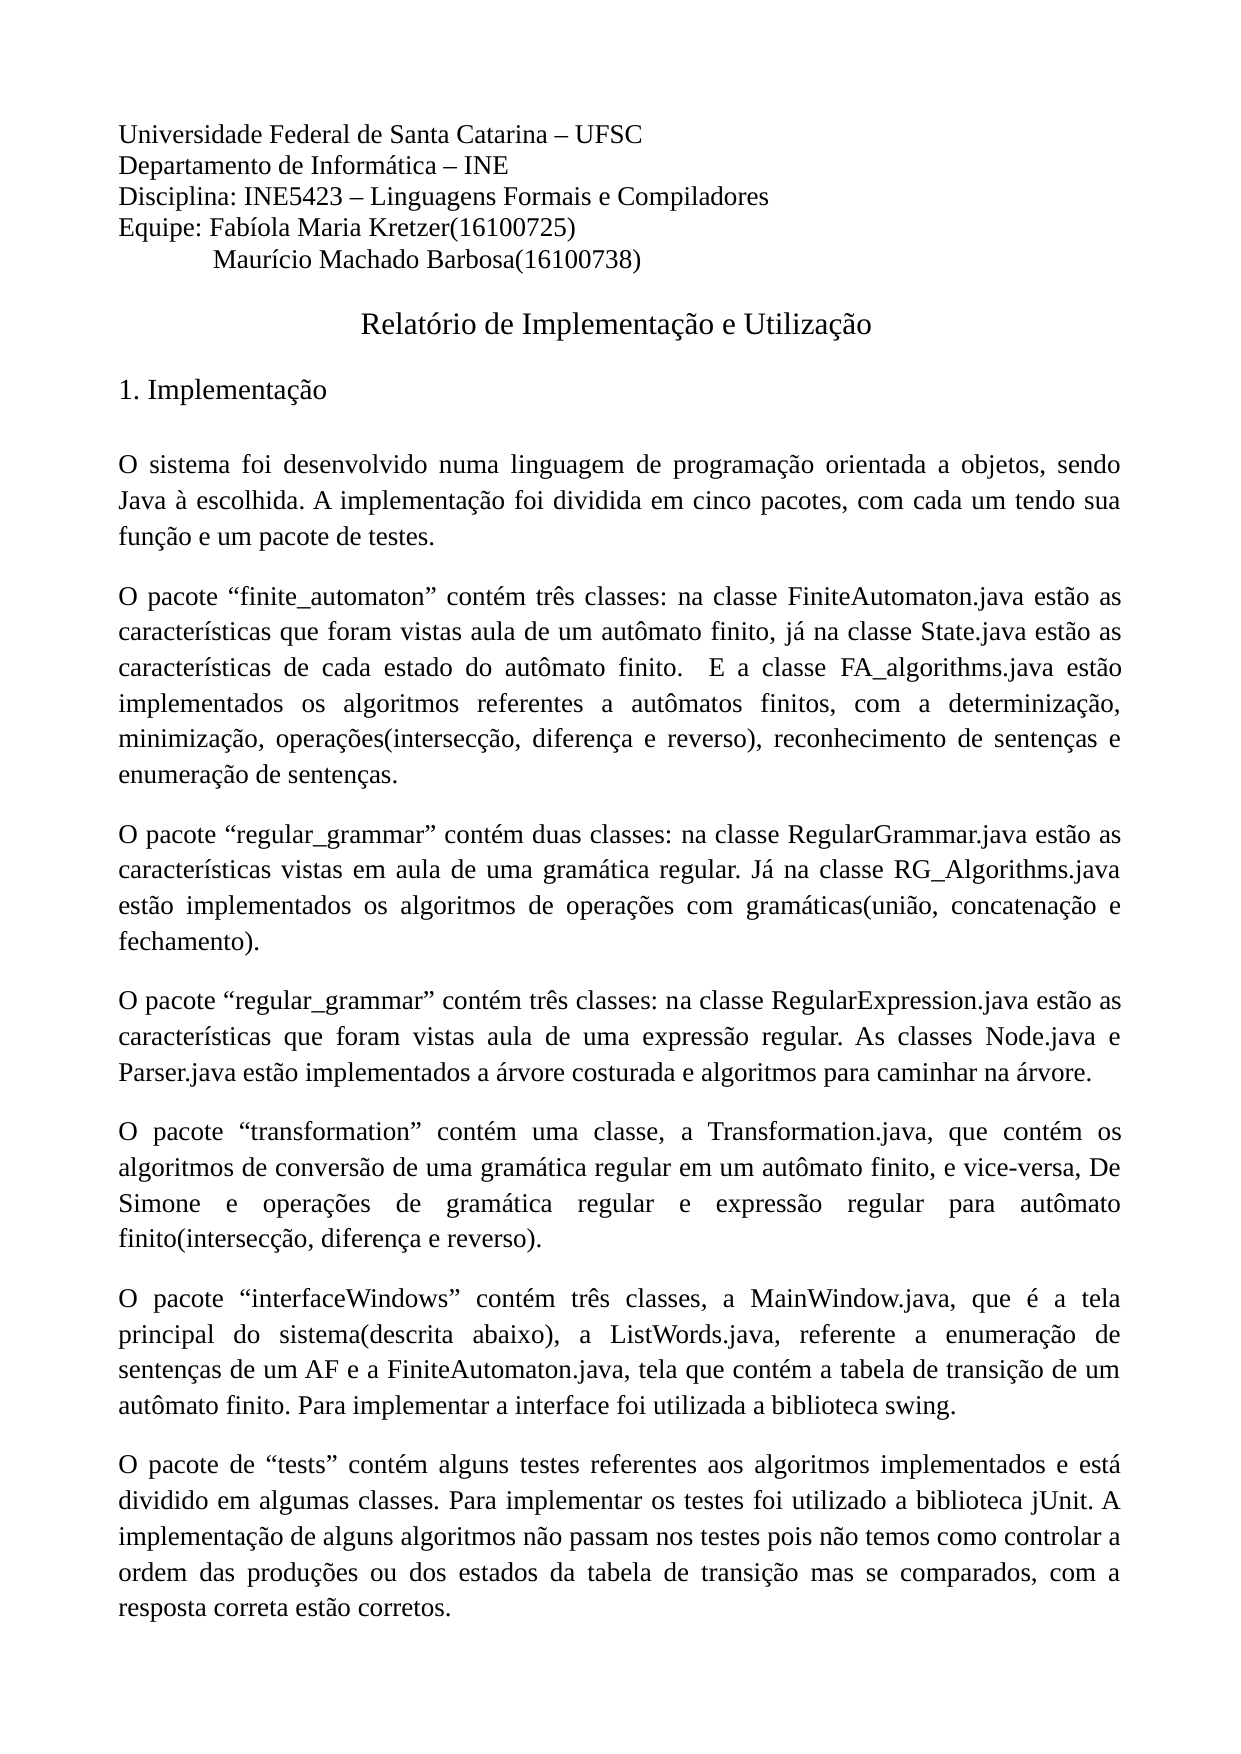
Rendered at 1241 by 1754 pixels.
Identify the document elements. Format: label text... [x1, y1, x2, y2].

text Universidade Federal de Santa Catarina – UFSC [118, 118, 1122, 149]
text Maurício Machado Barbosa(16100738) [118, 243, 1122, 274]
text 1. Implementação [118, 372, 1122, 406]
text Relatório de Implementação e Utilização [118, 305, 1122, 341]
text Disciplina: INE5423 – Linguagens Formais e Compiladores [118, 180, 1122, 212]
text O pacote “regular_grammar” contém três classes: na classe RegularExpression.java estão as características que foram vistas aula de uma expressão regular. As classes Node.java e Parser.java estão implementados a árvore costurada e algoritmos para caminhar na árvore. [118, 984, 1122, 1087]
text Departamento de Informática – INE [118, 149, 1122, 180]
text O pacote de “tests” contém alguns testes referentes aos algoritmos implementados e está dividido em algumas classes. Para implementar os testes foi utilizado a biblioteca jUnit. A implementação de alguns algoritmos não passam nos testes pois não temos como controlar a ordem das produções ou dos estados da tabela de transição mas se comparados, com a resposta correta estão corretos. [118, 1449, 1122, 1623]
text Equipe: Fabíola Maria Kretzer(16100725) [118, 212, 1122, 243]
text O pacote “transformation” contém uma classe, a Transformation.java, que contém os algoritmos de conversão de uma gramática regular em um autômato finito, e vice-versa, De Simone e operações de gramática regular e expressão regular para autômato finito(intersecção, diferença e reverso). [118, 1115, 1122, 1254]
text O pacote “interfaceWindows” contém três classes, a MainWindow.java, que é a tela principal do sistema(descrita abaixo), a ListWords.java, referente a enumeração de sentenças de um AF e a FiniteAutomaton.java, tela que contém a tabela de transição de um autômato finito. Para implementar a interface foi utilizada a biblioteca swing. [118, 1282, 1122, 1420]
text O pacote “regular_grammar” contém duas classes: na classe RegularGrammar.java estão as características vistas em aula de uma gramática regular. Já na classe RG_Algorithms.java estão implementados os algoritmos de operações com gramáticas(união, concatenação e fechamento). [118, 818, 1122, 956]
text O sistema foi desenvolvido numa linguagem de programação orientada a objetos, sendo Java à escolhida. A implementação foi dividida em cinco pacotes, com cada um tendo sua função e um pacote de testes. [118, 449, 1122, 551]
text O pacote “finite_automaton” contém três classes: na classe FiniteAutomaton.java estão as características que foram vistas aula de um autômato finito, já na classe State.java estão as características de cada estado do autômato finito. E a classe FA_algorithms.java estão implementados os algoritmos referentes a autômatos finitos, com a determinização, minimização, operações(intersecção, diferença e reverso), reconhecimento de sentenças e enumeração de sentenças. [118, 579, 1122, 789]
